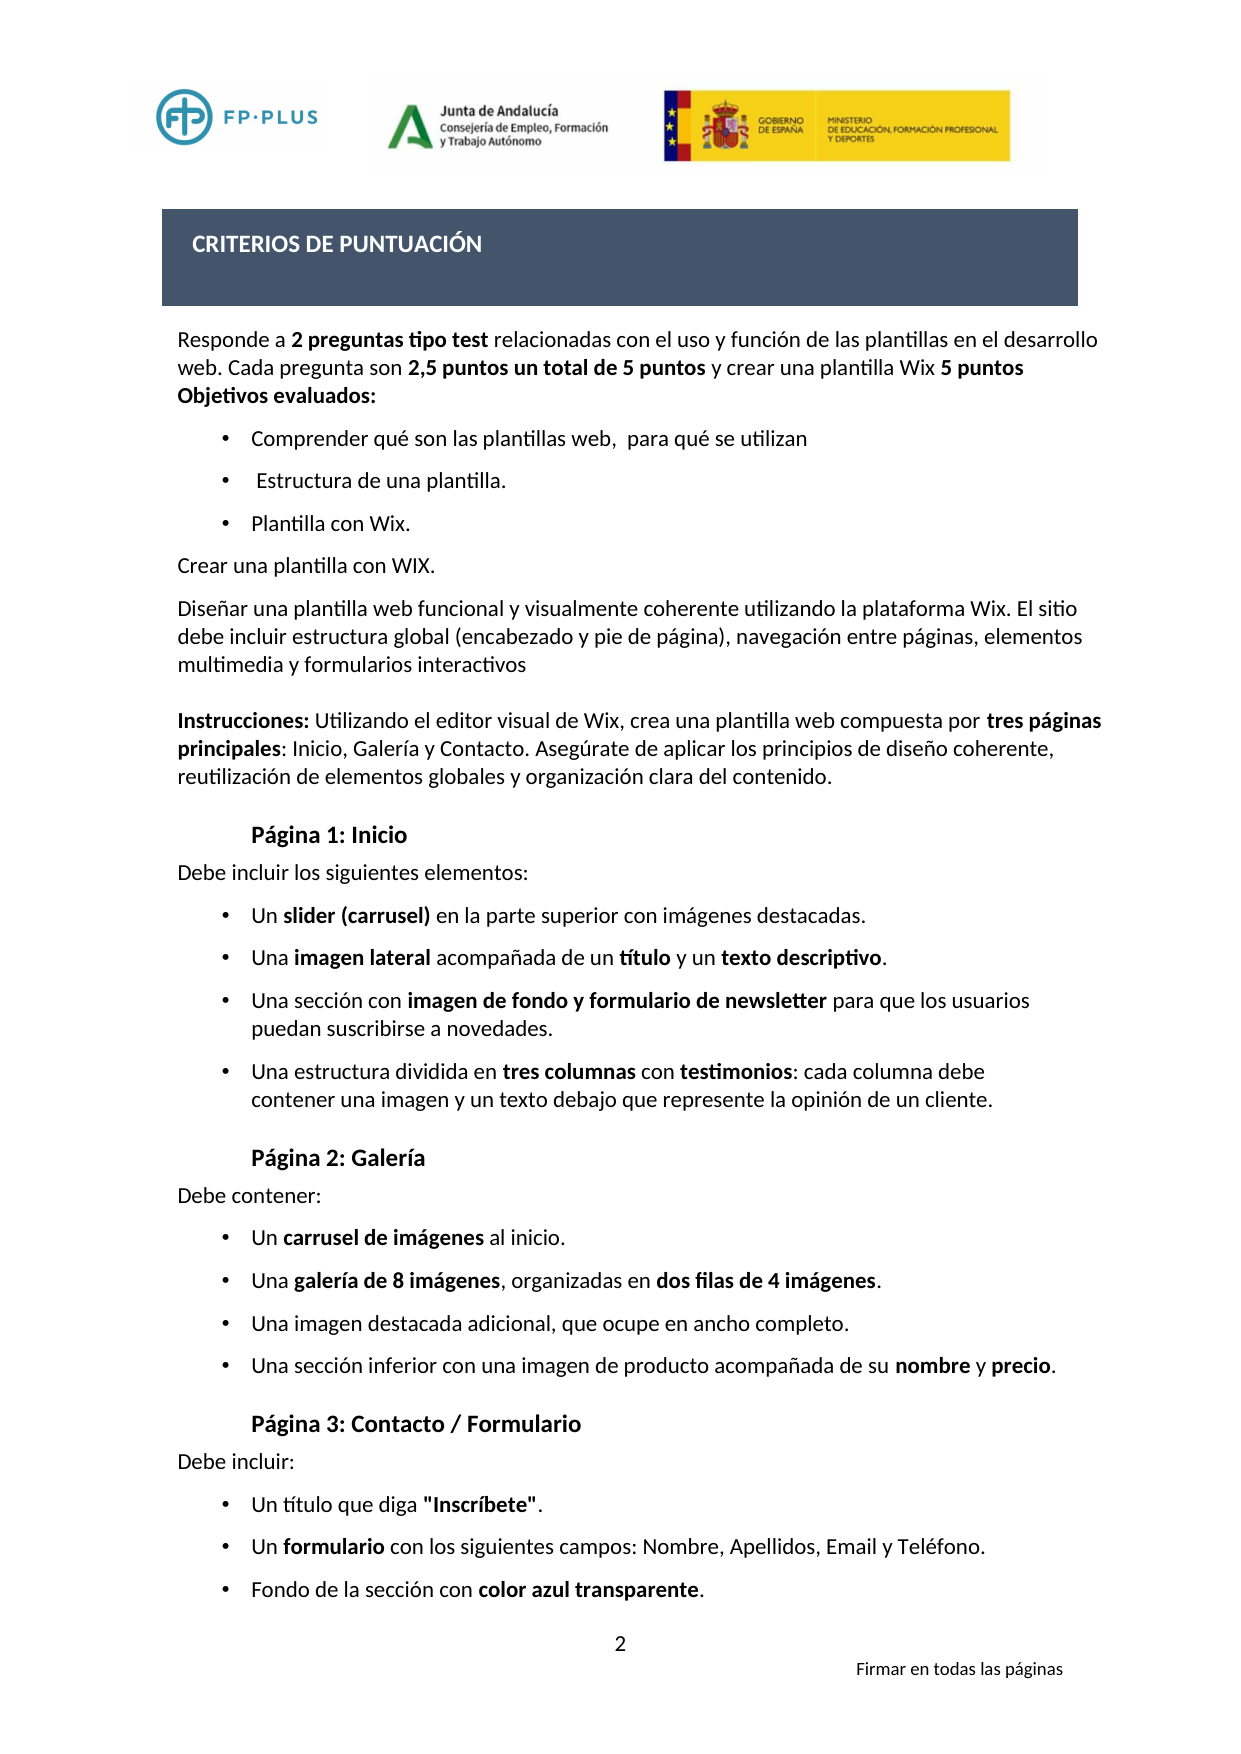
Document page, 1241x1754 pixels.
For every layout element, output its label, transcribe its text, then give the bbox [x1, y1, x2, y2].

list Una imagen destacada adicional, que ocupe en ancho completo. [222, 1309, 1063, 1337]
list Comprender qué son las plantillas web, para qué se utilizan [222, 424, 1063, 452]
list Una estructura dividida en tres columnas con testimonios: cada columna debe contener una imagen y un texto debajo que represente la opinión de un cliente. [222, 1057, 1063, 1113]
picture [367, 73, 1050, 177]
list Un formulario con los siguientes campos: Nombre, Apellidos, Email y Teléfono. [222, 1532, 1063, 1561]
list Un slider (carrusel) en la parte superior con imágenes destacadas. [222, 901, 1063, 929]
list Fondo de la sección con color azul transparente. [222, 1575, 1063, 1603]
list Una sección inferior con una imagen de producto acompañada de su nombre y precio. [222, 1351, 1063, 1379]
list Un carrusel de imágenes al inicio. [222, 1223, 1063, 1251]
list Una imagen lateral acompañada de un título y un texto descriptivo. [222, 943, 1063, 972]
list Estructura de una plantilla. [222, 466, 1063, 494]
picture [132, 81, 324, 152]
subtitle Página 1: Inicio [222, 819, 1063, 850]
text Debe incluir: [177, 1447, 1063, 1475]
subtitle Página 2: Galería [222, 1142, 1063, 1172]
list Un título que diga "Inscríbete". [222, 1490, 1063, 1518]
list Una sección con imagen de fondo y formulario de newsletter para que los usuarios puedan suscribirse a novedades. [222, 986, 1063, 1042]
text Instrucciones: Utilizando el editor visual de Wix, crea una plantilla web compuesta por tres páginas principales: Inicio, Galería y Contacto. Asegúrate de aplicar los principios de diseño coherente, reutilización de elementos globales y organización clara del contenido. [177, 706, 1122, 790]
text Objetivos evaluados: [177, 381, 1063, 409]
text Responde a 2 preguntas tipo test relacionadas con el uso y función de las plantillas en el desarrollo web. Cada pregunta son 2,5 puntos un total de 5 puntos y crear una plantilla Wix 5 puntos [177, 325, 1122, 381]
subtitle Página 3: Contacto / Formulario [222, 1408, 1063, 1439]
text Debe contener: [177, 1181, 1063, 1209]
list Plantilla con Wix. [222, 509, 1063, 537]
list Una galería de 8 imágenes, organizadas en dos filas de 4 imágenes. [222, 1266, 1063, 1294]
text Crear una plantilla con WIX. [177, 552, 1063, 579]
text CRITERIOS DE PUNTUACIÓN [162, 229, 1078, 259]
text Debe incluir los siguientes elementos: [177, 858, 1063, 886]
text Diseñar una plantilla web funcional y visualmente coherente utilizando la plataforma Wix. El sitio debe incluir estructura global (encabezado y pie de página), navegación entre páginas, elementos multimedia y formularios interactivos [177, 594, 1122, 678]
